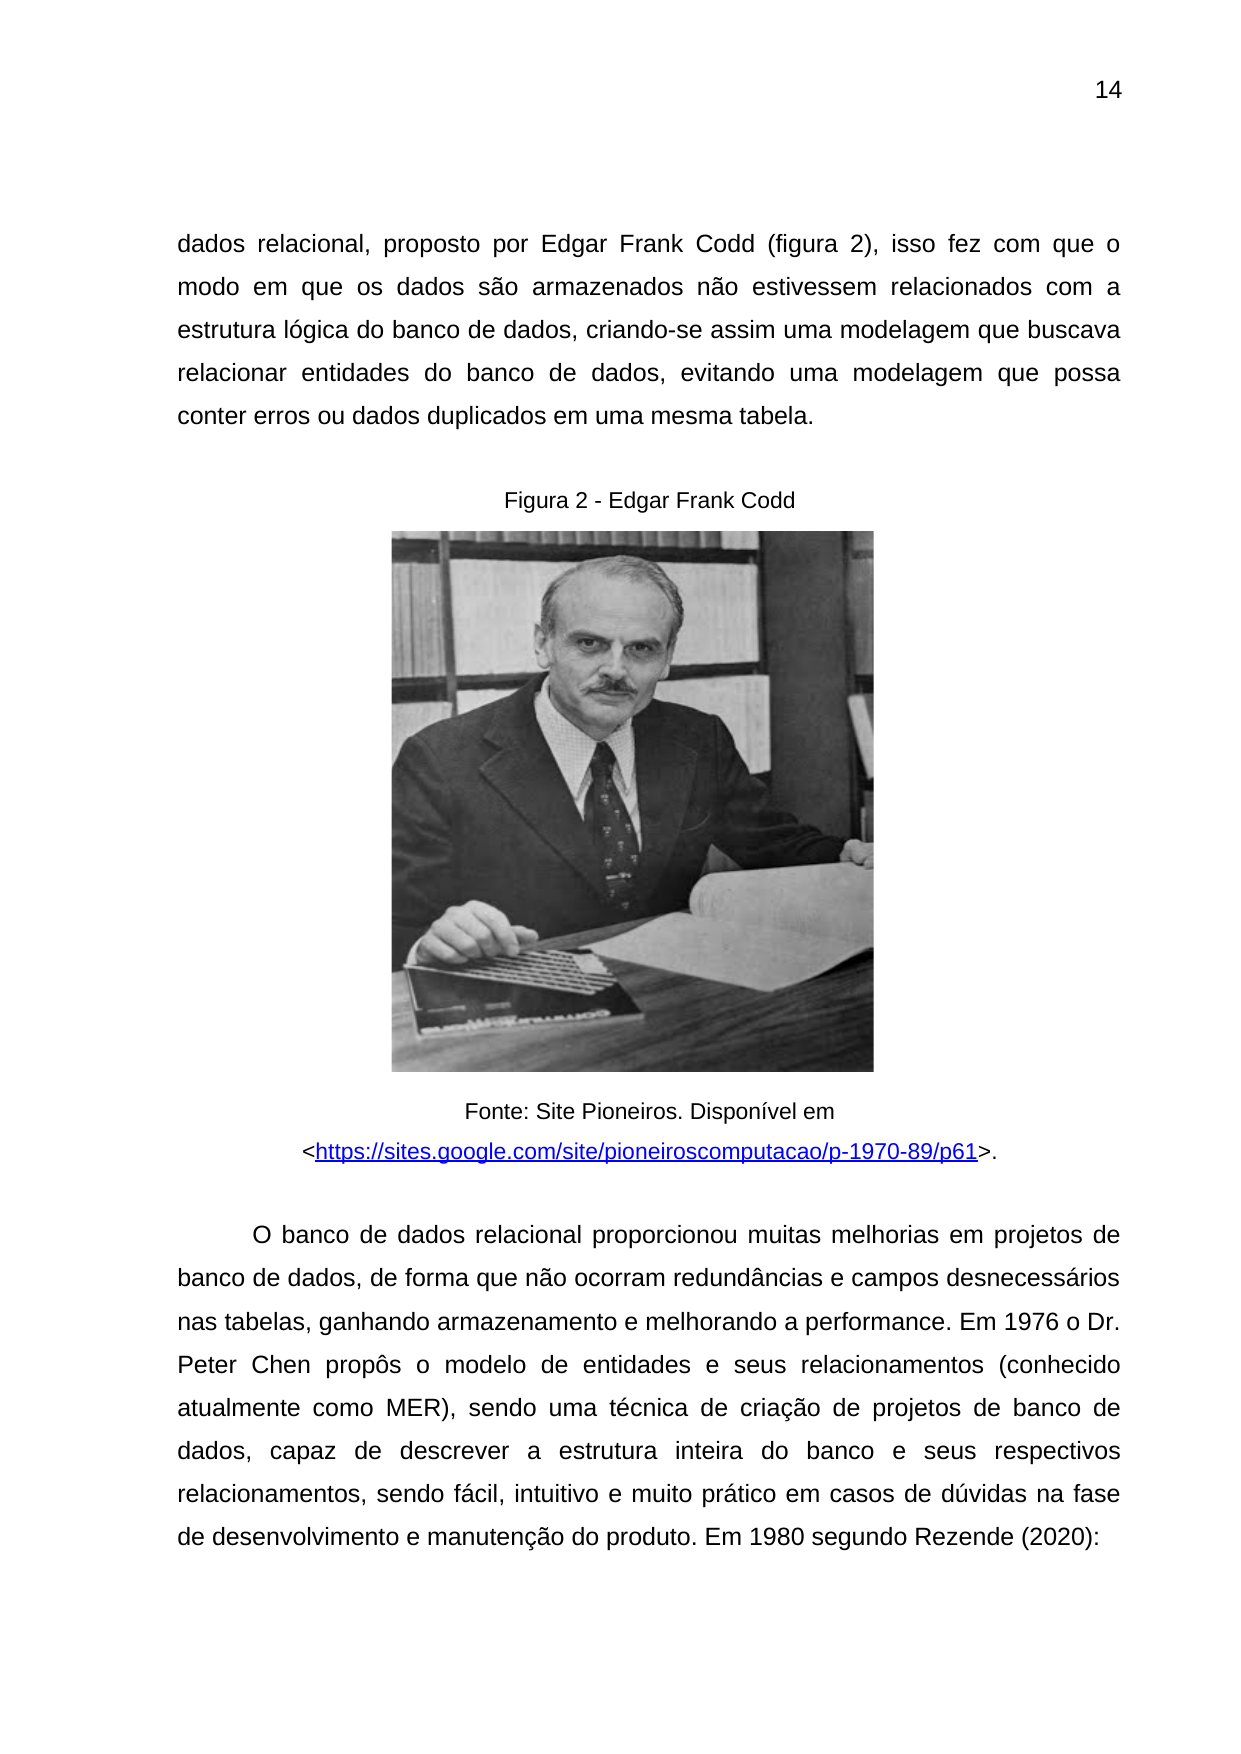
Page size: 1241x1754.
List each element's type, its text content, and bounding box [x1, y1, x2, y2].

text Fonte: Site Pioneiros. Disponível em [177, 527, 1122, 1124]
text O banco de dados relacional proporcionou muitas melhorias em projetos de banco de dados, de forma que não ocorram redundâncias e campos desnecessários nas tabelas, ganhando armazenamento e melhorando a performance. Em 1976 o Dr. Peter Chen propôs o modelo de entidades e seus relacionamentos (conhecido atualmente como MER), sendo uma técnica de criação de projetos de banco de dados, capaz de descrever a estrutura inteira do banco e seus respectivos relacionamentos, sendo fácil, intuitivo e muito prático em casos de dúvidas na fase de desenvolvimento e manutenção do produto. Em 1980 segundo Rezende (2020): [177, 1220, 1122, 1551]
picture [391, 531, 874, 1072]
text dados relacional, proposto por Edgar Frank Codd (figura 2), isso fez com que o modo em que os dados são armazenados não estivessem relacionados com a estrutura lógica do banco de dados, criando-se assim uma modelagem que buscava relacionar entidades do banco de dados, evitando uma modelagem que possa conter erros ou dados duplicados em uma mesma tabela. [177, 229, 1122, 430]
text <https://sites.google.com/site/pioneiroscomputacao/p-1970-89/p61>. [177, 1138, 1122, 1164]
text Figura 2 - Edgar Frank Codd [177, 487, 1122, 514]
